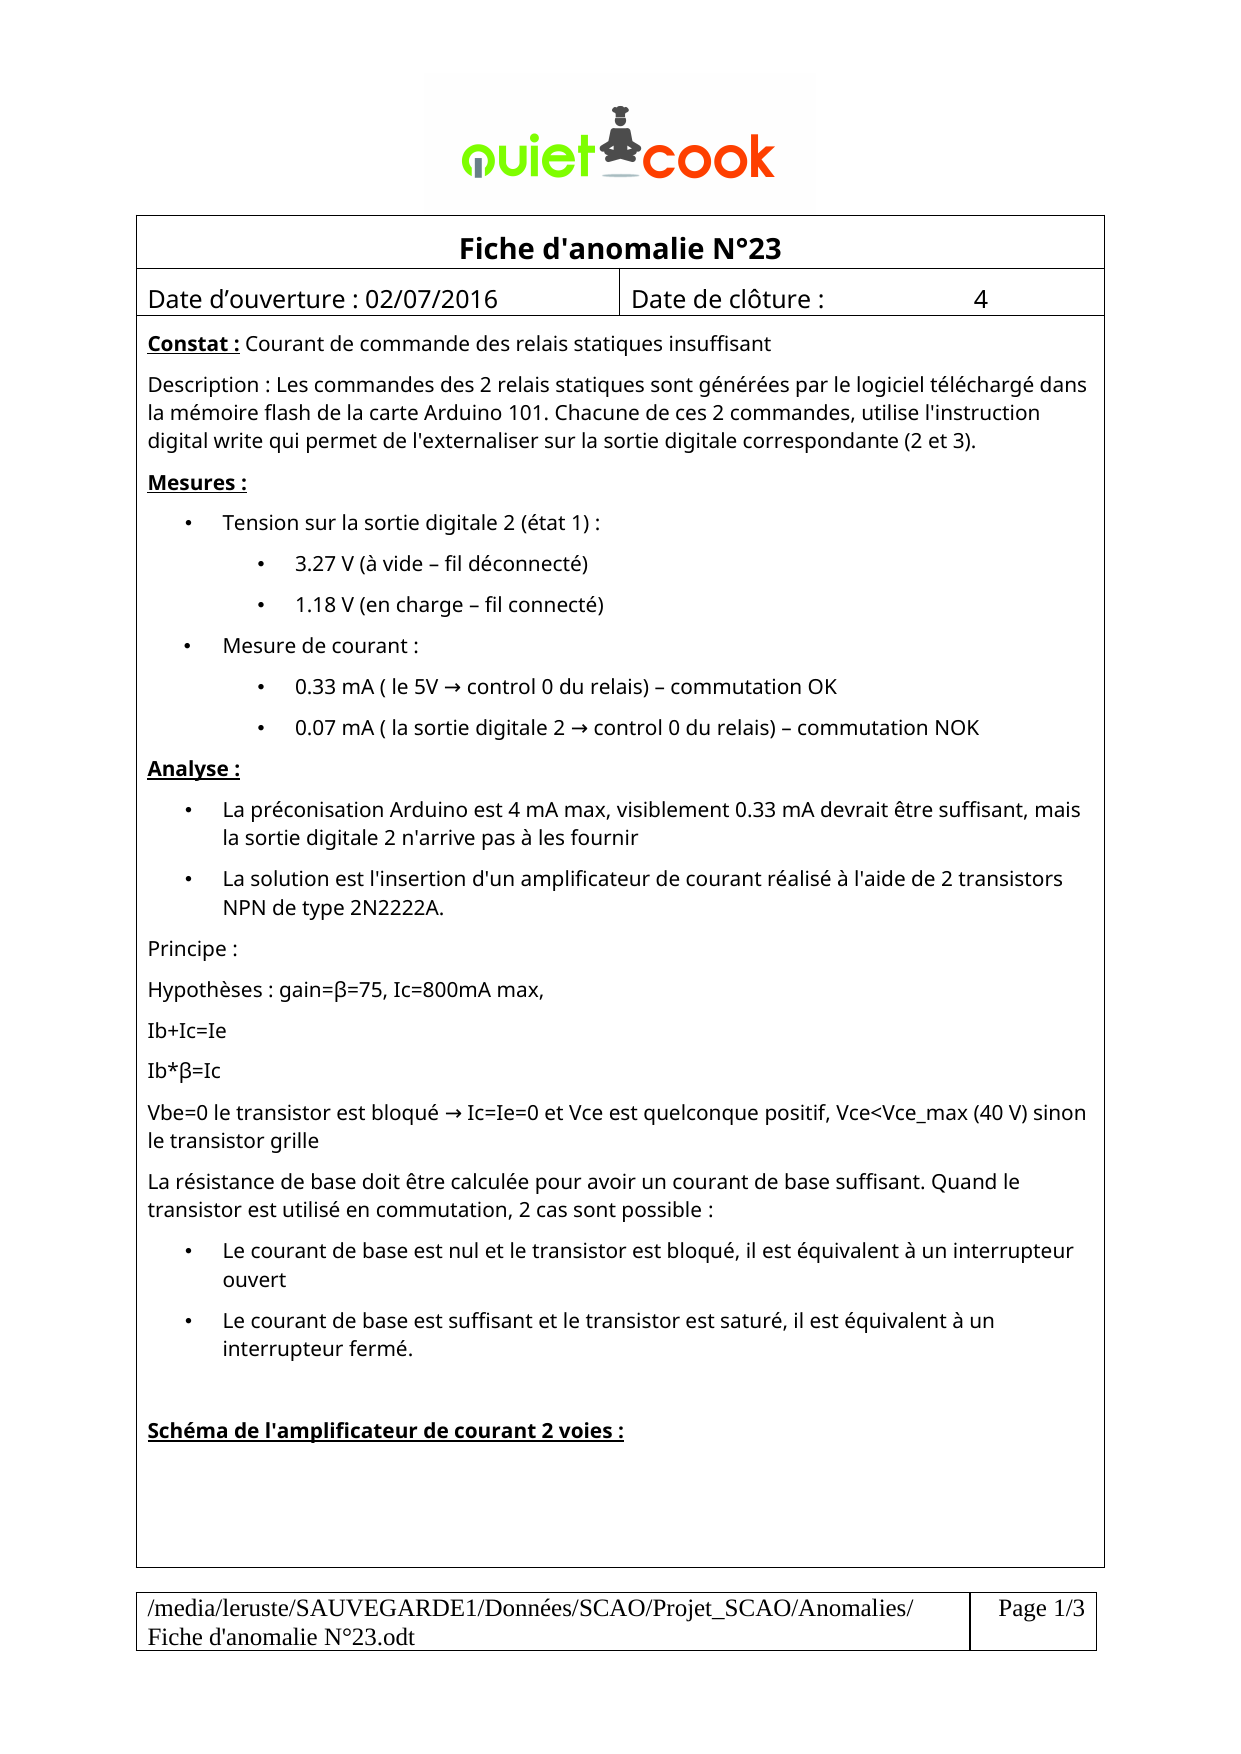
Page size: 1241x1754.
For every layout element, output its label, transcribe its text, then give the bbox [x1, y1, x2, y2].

table_cell Date de clôture : 4 [620, 269, 1104, 315]
table_cell Constat : Courant de commande des relais statiques insuffisant Description : Les commandes des 2 relais statiques sont générées par le logiciel téléchargé dans la mémoire flash de la carte Arduino 101. Chacune de ces 2 commandes, utilise l'instruction digital write qui permet de l'externaliser sur la sortie digitale correspondante (2 et 3). Mesures : Tension sur la sortie digitale 2 (état 1) : 3.27 V (à vide – fil déconnecté) 1.18 V (en charge – fil connecté) Mesure de courant : 0.33 mA ( le 5V → control 0 du relais) – commutation OK 0.07 mA ( la sortie digitale 2 → control 0 du relais) – commutation NOK Analyse : La préconisation Arduino est 4 mA max, visiblement 0.33 mA devrait être suffisant, mais la sortie digitale 2 n'arrive pas à les fournir La solution est l'insertion d'un amplificateur de courant réalisé à l'aide de 2 transistors NPN de type 2N2222A. Principe : Hypothèses : gain=β=75, Ic=800mA max, Ib+Ic=Ie Ib*β=Ic Vbe=0 le transistor est bloqué → Ic=Ie=0 et Vce est quelconque positif, Vce<Vce_max (40 V) sinon le transistor grille La résistance de base doit être calculée pour avoir un courant de base suffisant. Quand le transistor est utilisé en commutation, 2 cas sont possible : Le courant de base est nul et le transistor est bloqué, il est équivalent à un interrupteur ouvert Le courant de base est suffisant et le transistor est saturé, il est équivalent à un interrupteur fermé. Schéma de l'amplificateur de courant 2 voies : L'amplificateur de courant 2 voies est inséré entre les 2 sorties digitales de la carte Arduino et les 2 entrées « control » de la carte relais. Les 2 voies sont strictement identiques. Pour 1 voie, Il est explicité pour la sortie digitale 2 de l'Arduino, il est le même pour la sortie digitale 3. Chaque voie est réalisé à l'aide d'un transistor 2N2222A qui fonctionne en mode bloqué – saturé. Le schéma ci-dessus donne le schéma d'une voie. Pour une voie, le détail est le suivant : la sortie digitale 2 est connecté au travers d'une résistance Rb à la base le 5V est connecté au travers d'une résistance Rc au collecteur l'émetteur est connecté directement sur control 0 du relais, la mesure de courant 330 μA ( le 5V → control 0 du relais) permet de calculer la résistance équivalente Re=5/330 μA soit Re=15kΩ Calcul des résistances : Approximativement, les résistances Rc et Re sont traversées par le même courant. Re est inhérent au montage et n'est pas modifiable. Rc sert à abaisser la tension pour que Vce puisse voisiner la valeur de saturation. Si l'on prend Rc=10kΩ : Le courant Ic=(5-0.3)/25 → 188 μA (0.3 V est la tension de saturation Vce) Le courant Ib=(188/75)*2=5.01 μA (75 est le gain du transistor, 2 est coefficient de sécurité) La tension Ve=15*188 → 2.82 V La tension Vb=2.82-0.7=2.12 V (0.7 V est la tension Vbe) La tension VRb=3.27-2.12=1.15 (3.27 V correspond à l'état 1 fourni par l'Arduino) La résistance Rb=1.15/5.01 → Rb=230 kΩ → Rb=220 kΩ Mesures : Successivement transistor saturé et bloqué : Vb=2.972 – 0.176 V Vc=3.39 – 4.94 V Ve=2.442 – 0.096 V Vdigitale2=3.257 Ie=160 – 6.6 μA Analyse : Le courant est plus faible, 160 au lieu de 188 μA Vce=3.39-2.442=0.948 au lieu de 0.3 V Vbe=2.972-2.442=0.53 au lieu de 0.7 V VRb=3.257-2.972 → Ib=0.285/0.220 = 1.30 μA soit G=160/1.3 = 123 [137, 316, 1104, 1567]
table_cell Date d’ouverture : 02/07/2016 [137, 269, 619, 315]
picture [424, 73, 816, 215]
table_header Fiche d'anomalie N°23 [137, 216, 1104, 268]
